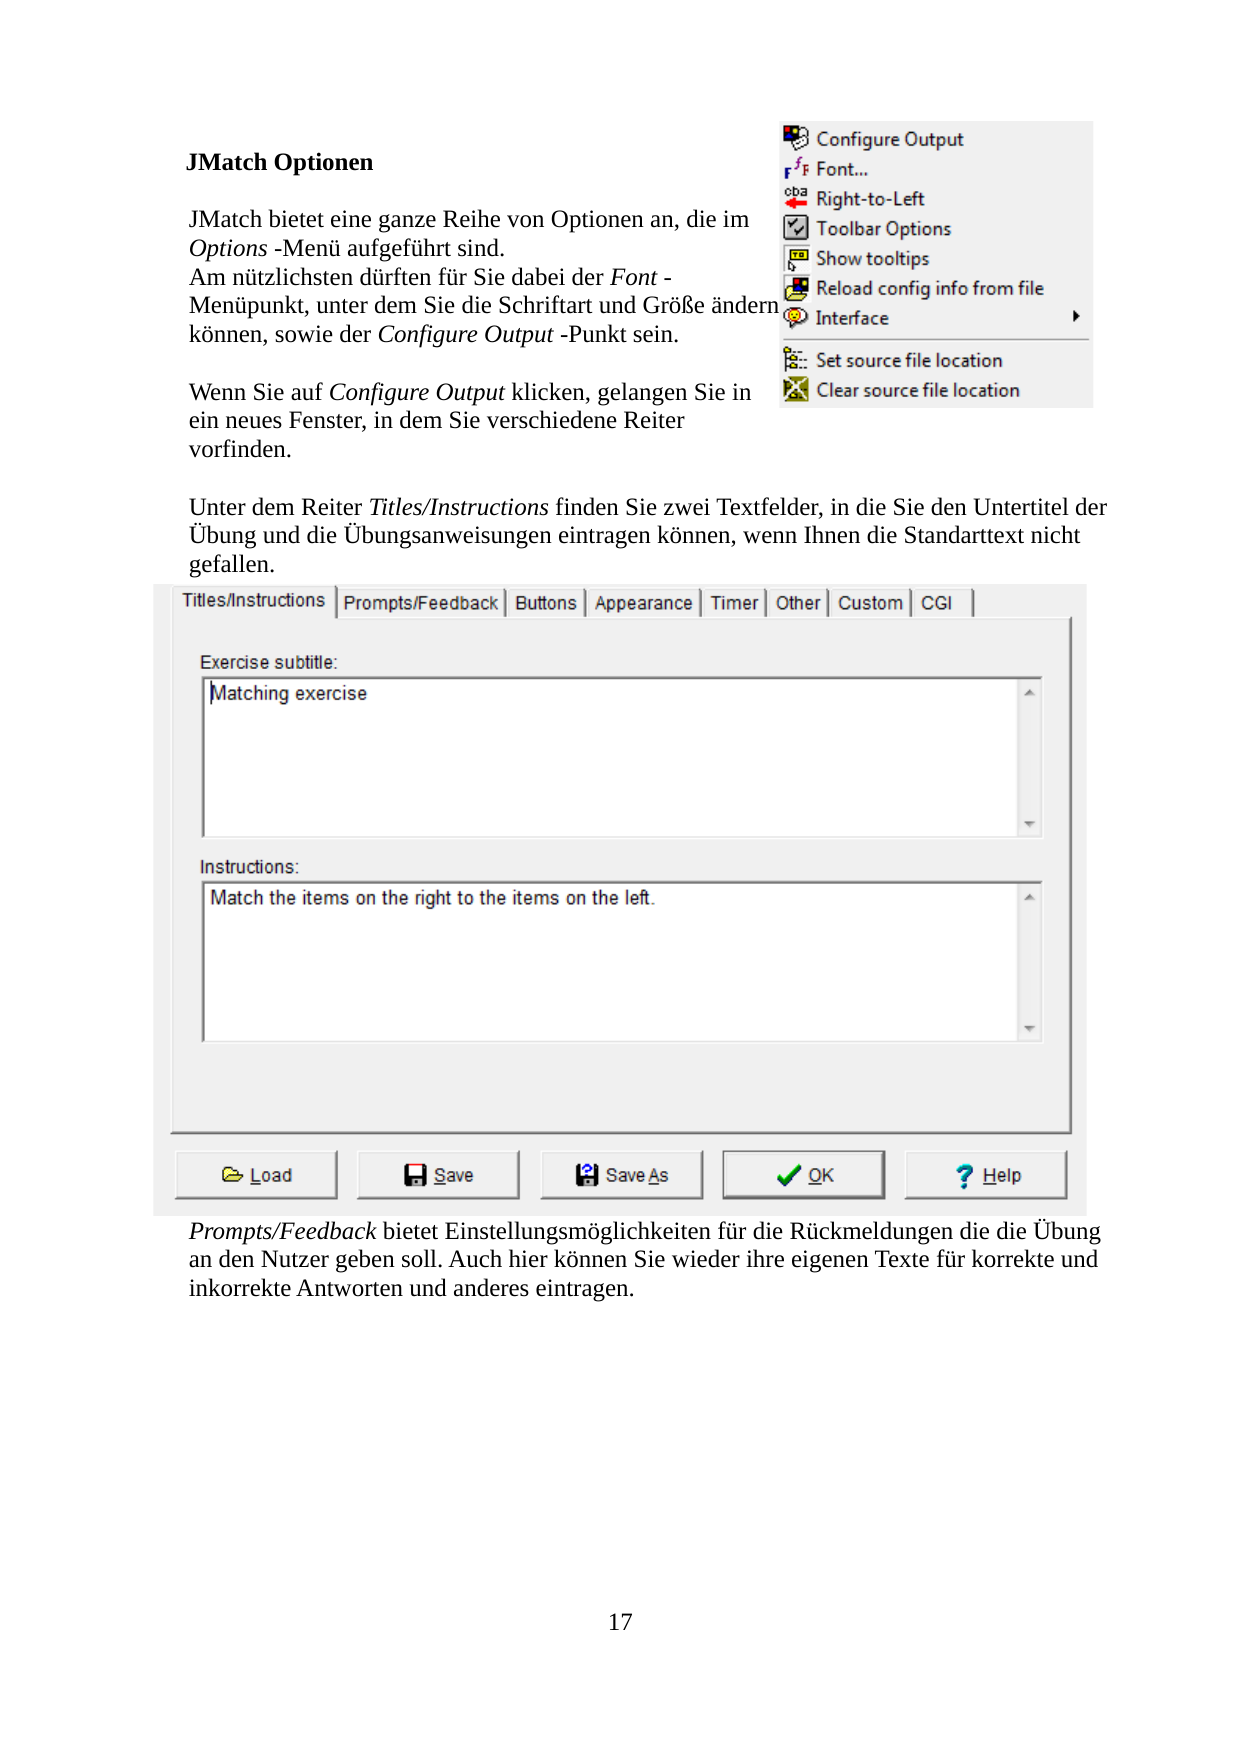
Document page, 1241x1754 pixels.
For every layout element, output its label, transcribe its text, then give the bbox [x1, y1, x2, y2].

text Wenn Sie auf Configure Output klicken, gelangen Sie in ein neues Fenster, in dem Sie verschiedene Reiter vorfinden. [188, 377, 1122, 463]
text JMatch Optionen [185, 147, 779, 176]
picture [779, 121, 1094, 408]
picture [153, 584, 1087, 1216]
text Am nützlichsten dürften für Sie dabei der Font -Menüpunkt, unter dem Sie die Schriftart und Größe ändern können, sowie der Configure Output -Punkt sein. [188, 262, 779, 348]
text Prompts/Feedback bietet Einstellungsmöglichkeiten für die Rückmeldungen die die Übung an den Nutzer geben soll. Auch hier können Sie wieder ihre eigenen Texte für korrekte und inkorrekte Antworten und anderes eintragen. [188, 1123, 1122, 1302]
text Unter dem Reiter Titles/Instructions finden Sie zwei Textfelder, in die Sie den Untertitel der Übung und die Übungsanweisungen eintragen können, wenn Ihnen die Standarttext nicht gefallen. [188, 492, 1122, 578]
text [1094, 147, 1122, 176]
text JMatch bietet eine ganze Reihe von Optionen an, die im Options -Menü aufgeführt sind. [188, 204, 779, 262]
